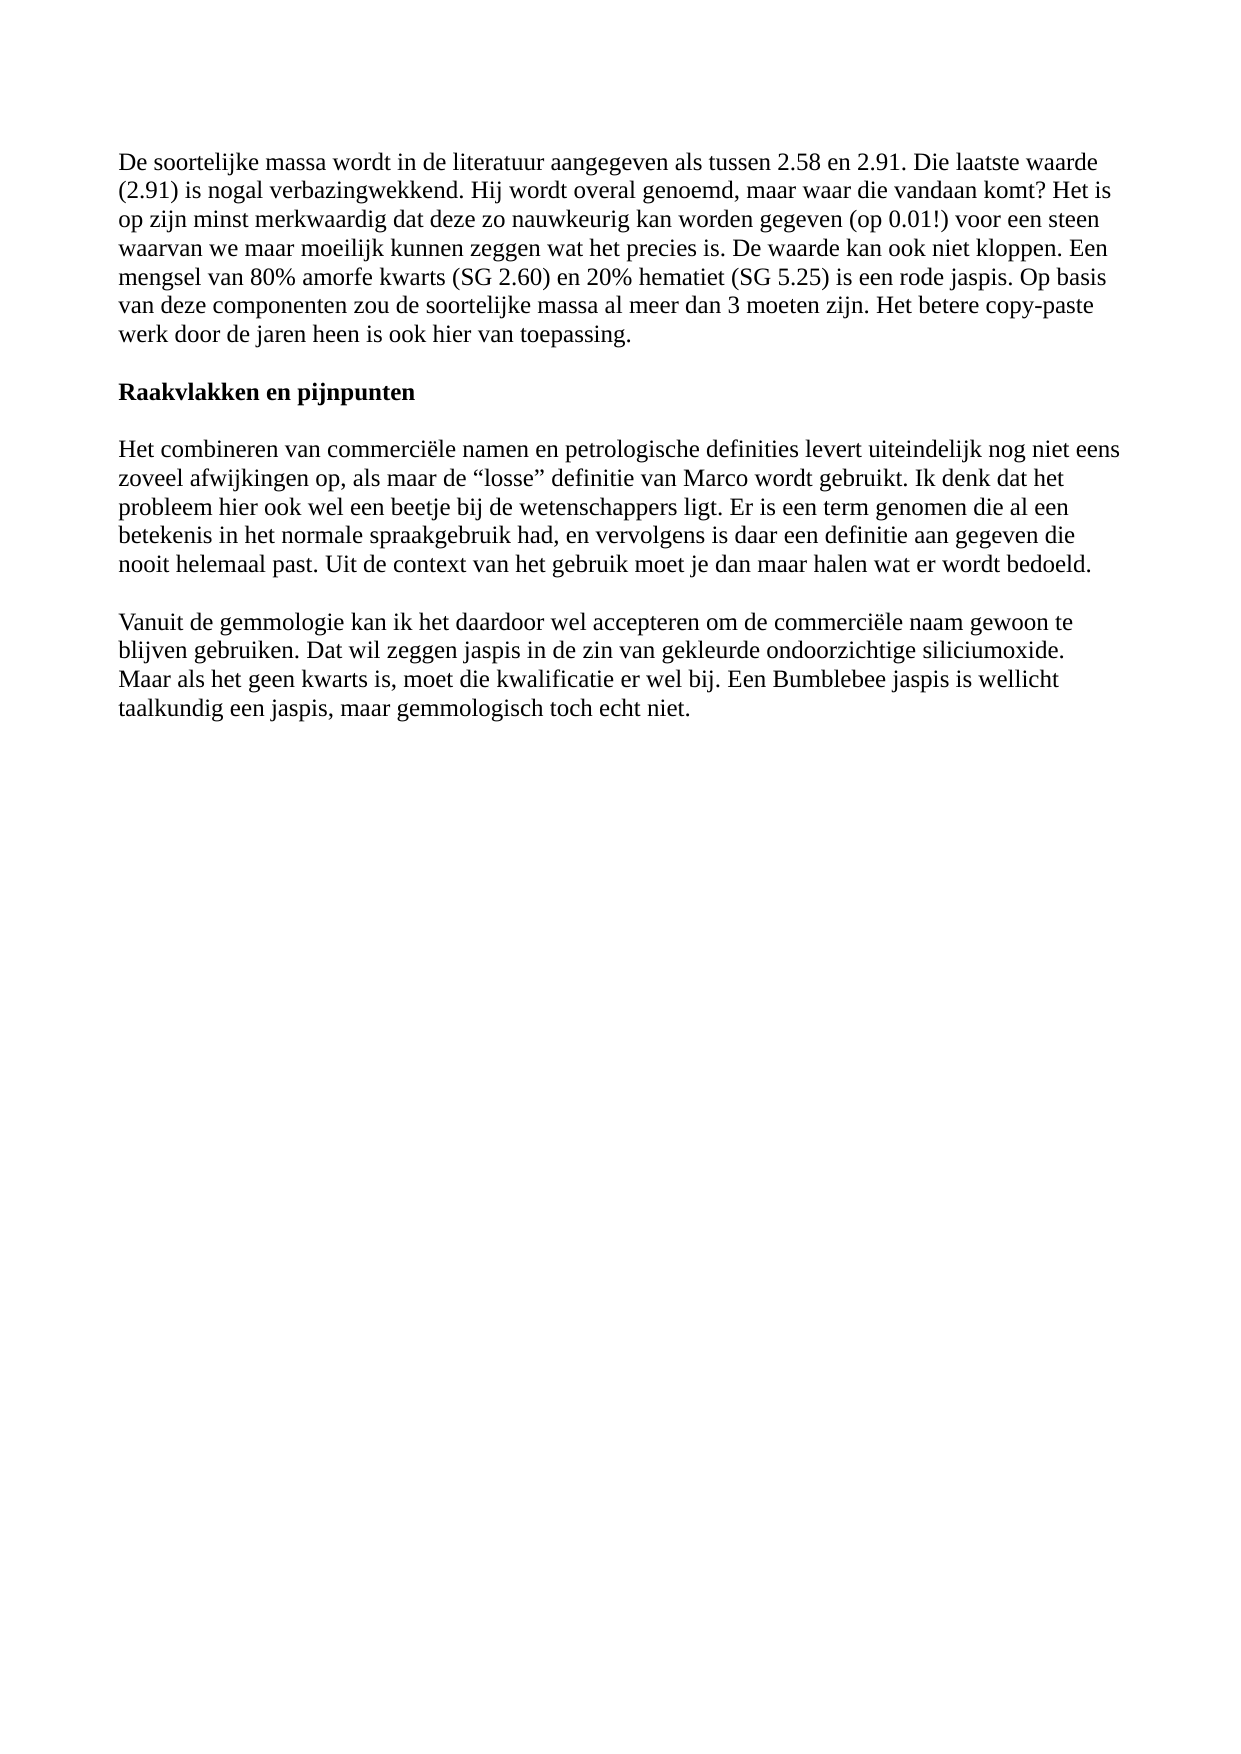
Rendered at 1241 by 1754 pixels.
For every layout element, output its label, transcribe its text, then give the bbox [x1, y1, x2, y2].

text Raakvlakken en pijnpunten [118, 377, 1122, 406]
text Het combineren van commerciële namen en petrologische definities levert uiteindelijk nog niet eens zoveel afwijkingen op, als maar de “losse” definitie van Marco wordt gebruikt. Ik denk dat het probleem hier ook wel een beetje bij de wetenschappers ligt. Er is een term genomen die al een betekenis in het normale spraakgebruik had, en vervolgens is daar een definitie aan gegeven die nooit helemaal past. Uit de context van het gebruik moet je dan maar halen wat er wordt bedoeld. [118, 434, 1122, 578]
text De soortelijke massa wordt in de literatuur aangegeven als tussen 2.58 en 2.91. Die laatste waarde (2.91) is nogal verbazingwekkend. Hij wordt overal genoemd, maar waar die vandaan komt? Het is op zijn minst merkwaardig dat deze zo nauwkeurig kan worden gegeven (op 0.01!) voor een steen waarvan we maar moeilijk kunnen zeggen wat het precies is. De waarde kan ook niet kloppen. Een mengsel van 80% amorfe kwarts (SG 2.60) en 20% hematiet (SG 5.25) is een rode jaspis. Op basis van deze componenten zou de soortelijke massa al meer dan 3 moeten zijn. Het betere copy-paste werk door de jaren heen is ook hier van toepassing. [118, 147, 1122, 348]
text Vanuit de gemmologie kan ik het daardoor wel accepteren om de commerciële naam gewoon te blijven gebruiken. Dat wil zeggen jaspis in de zin van gekleurde ondoorzichtige siliciumoxide. Maar als het geen kwarts is, moet die kwalificatie er wel bij. Een Bumblebee jaspis is wellicht taalkundig een jaspis, maar gemmologisch toch echt niet. [118, 607, 1122, 722]
